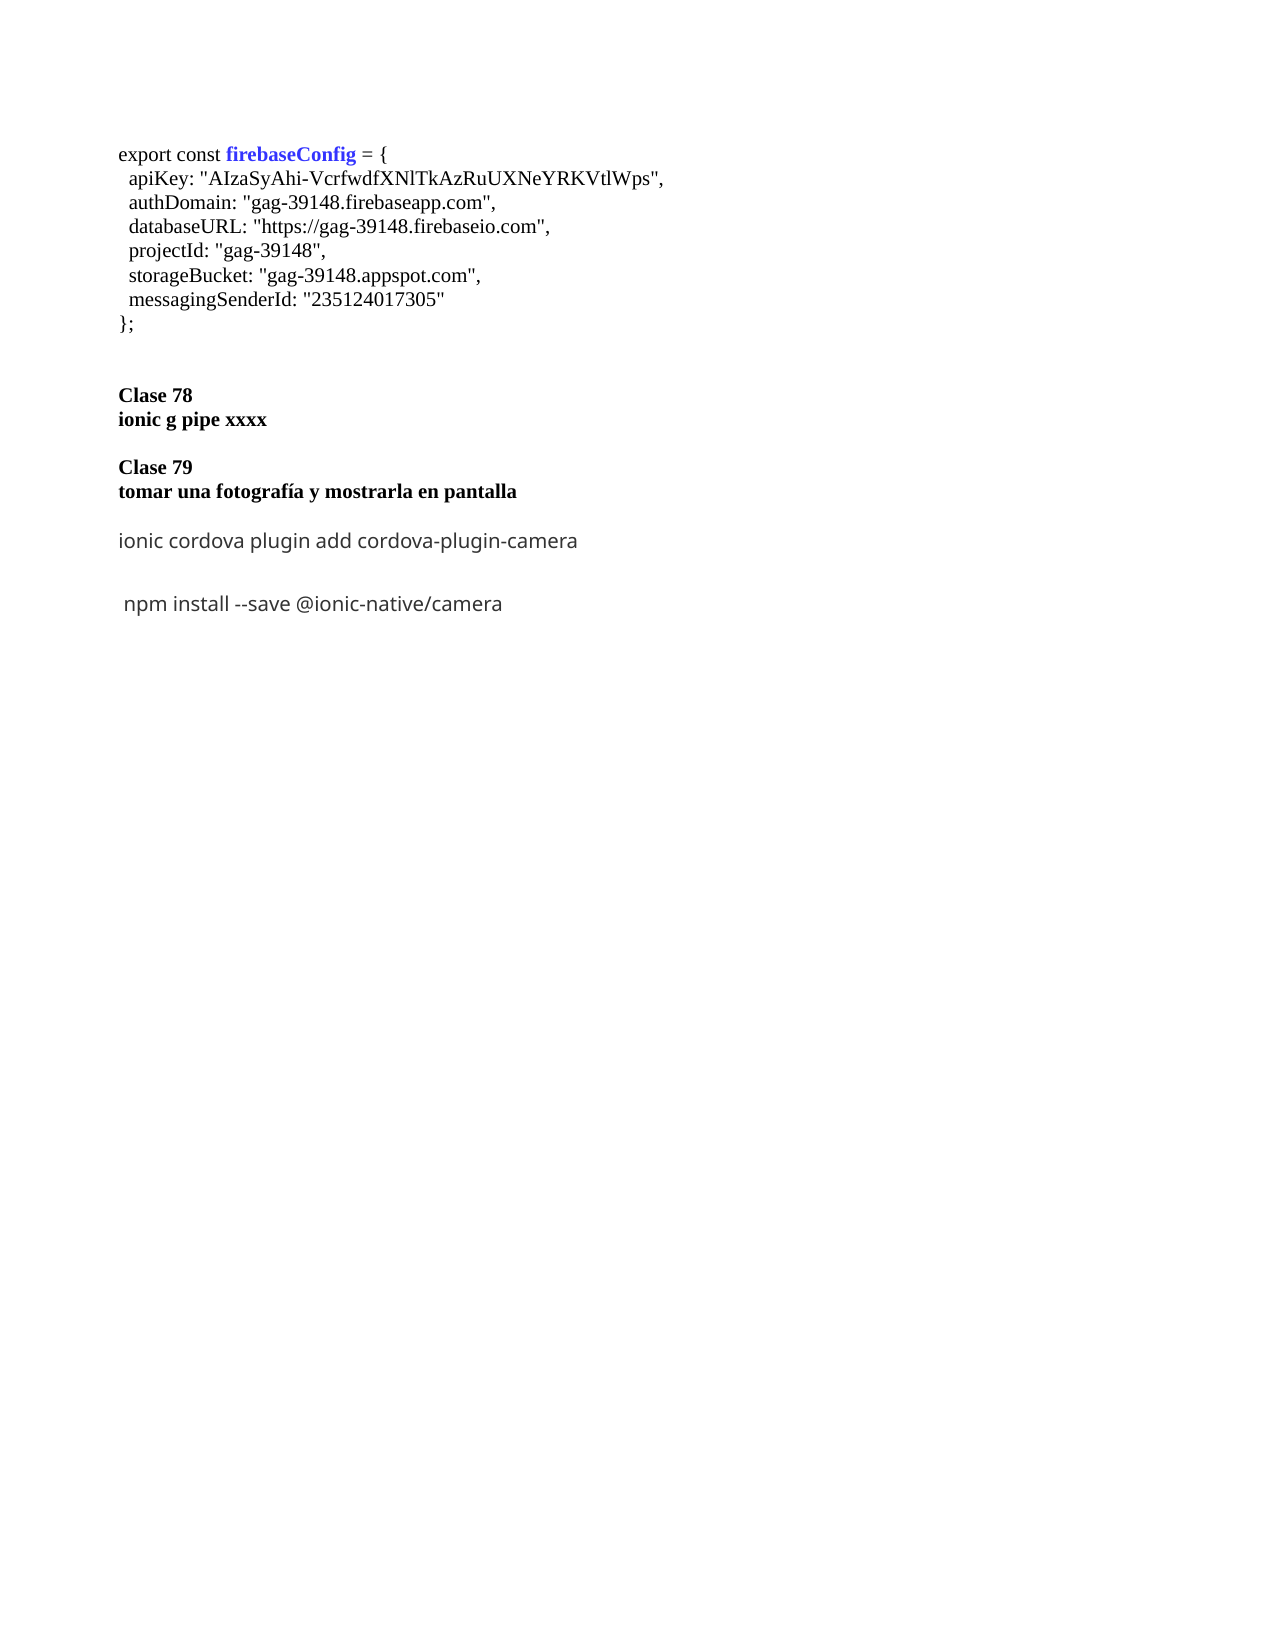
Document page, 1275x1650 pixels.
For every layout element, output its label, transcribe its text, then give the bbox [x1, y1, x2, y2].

text storageBucket: "gag-39148.appspot.com", [118, 262, 1157, 287]
text projectId: "gag-39148", [118, 238, 1157, 262]
text }; [118, 311, 1157, 335]
text messagingSenderId: "235124017305" [118, 287, 1157, 311]
text npm install --save @ionic-native/camera [118, 555, 1157, 617]
text apiKey: "AIzaSyAhi-VcrfwdfXNlTkAzRuUXNeYRKVtlWps", [118, 166, 1157, 190]
text tomar una fotografía y mostrarla en pantalla [118, 479, 1157, 503]
text authDomain: "gag-39148.firebaseapp.com", [118, 190, 1157, 214]
text ionic cordova plugin add cordova-plugin-camera [118, 527, 1157, 555]
text databaseURL: "https://gag-39148.firebaseio.com", [118, 214, 1157, 238]
text Clase 78 [118, 383, 1157, 407]
text Clase 79 [118, 455, 1157, 479]
text ionic g pipe xxxx [118, 407, 1157, 431]
text export const firebaseConfig = { [118, 142, 1157, 166]
